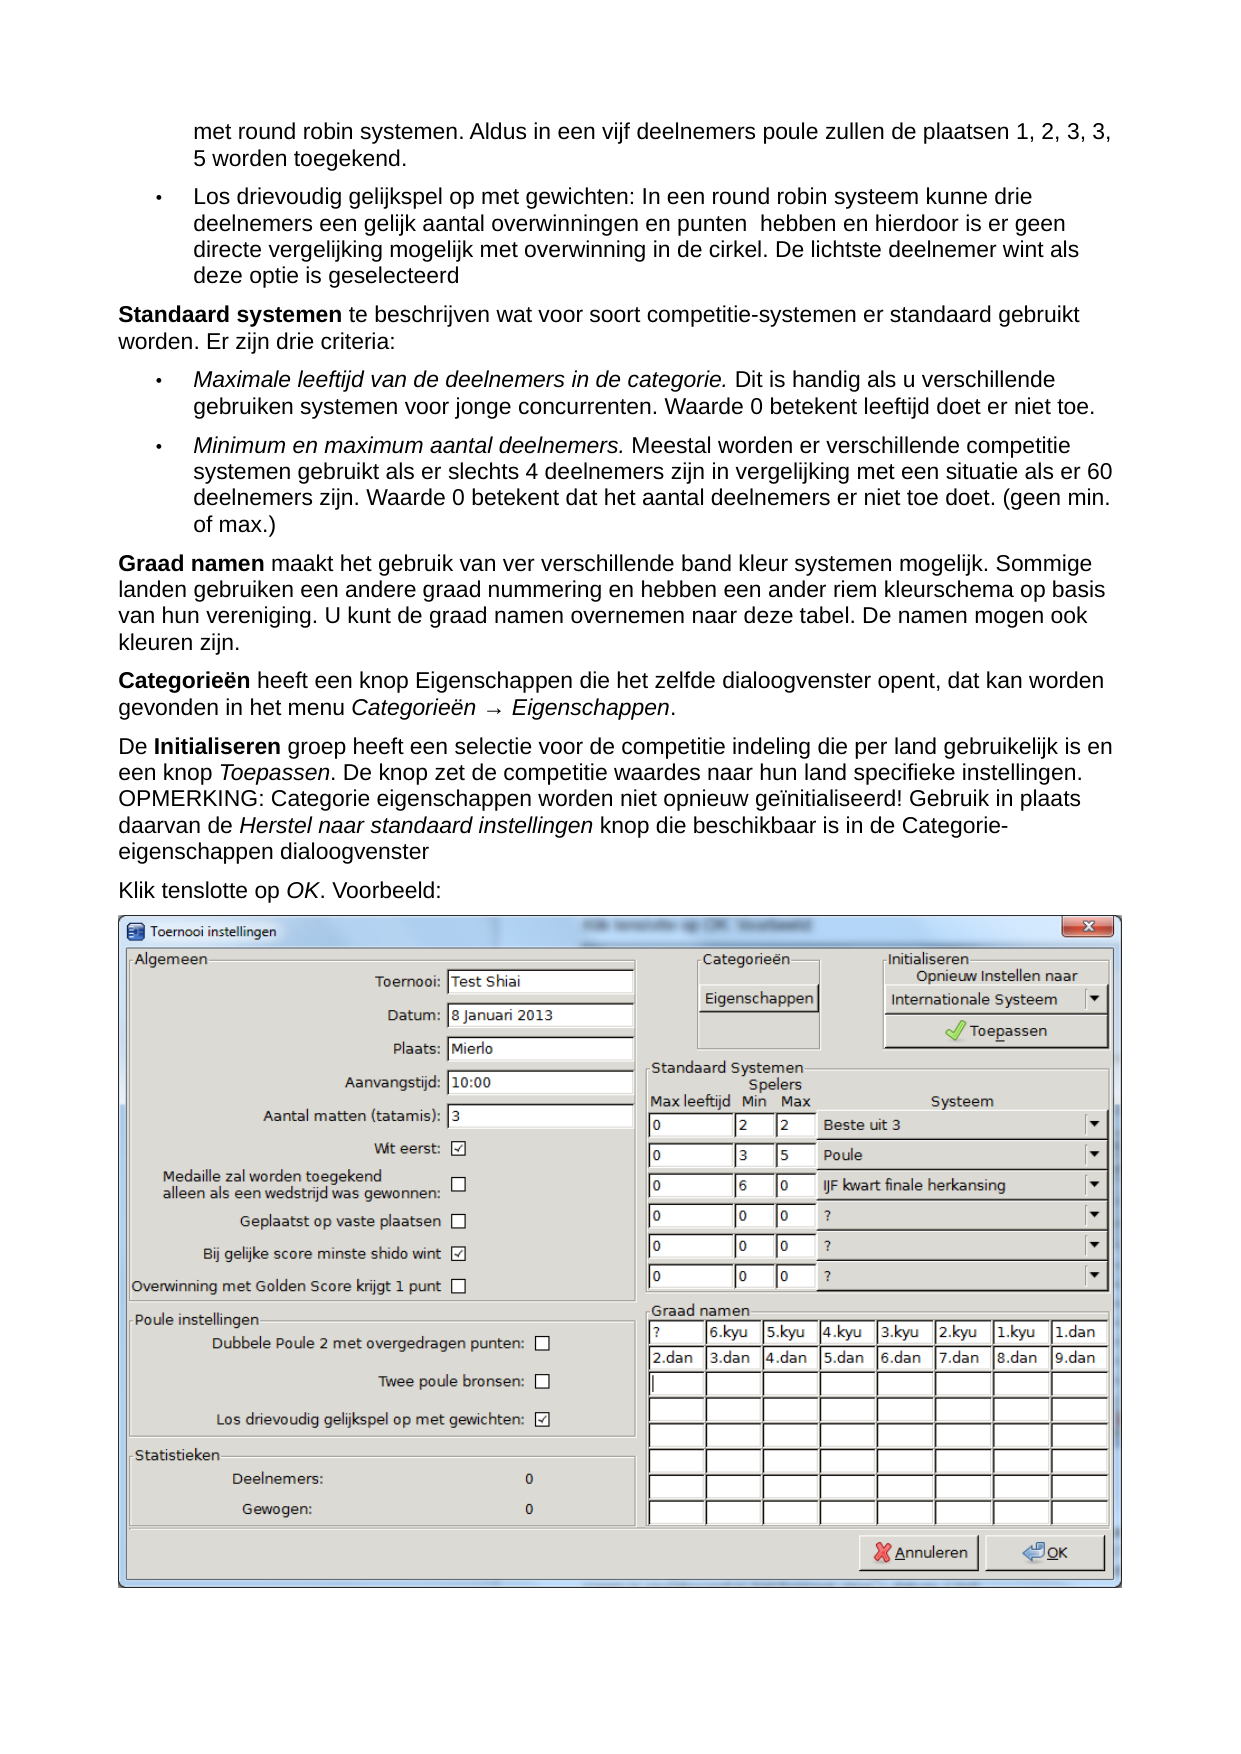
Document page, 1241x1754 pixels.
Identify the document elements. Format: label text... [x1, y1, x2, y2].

text Klik tenslotte op OK. Voorbeeld: [118, 877, 1122, 903]
list Maximale leeftijd van de deelnemers in de categorie. Dit is handig als u verschillende gebruiken systemen voor jonge concurrenten. Waarde 0 betekent leeftijd doet er niet toe. [156, 366, 1122, 419]
text Standaard systemen te beschrijven wat voor soort competitie-systemen er standaard gebruikt worden. Er zijn drie criteria: [118, 301, 1122, 354]
text Categorieën heeft een knop Eigenschappen die het zelfde dialoogvenster opent, dat kan worden gevonden in het menu Categorieën → Eigenschappen. [118, 667, 1122, 720]
picture [118, 915, 1122, 1588]
list Minimum en maximum aantal deelnemers. Meestal worden er verschillende competitie systemen gebruikt als er slechts 4 deelnemers zijn in vergelijking met een situatie als er 60 deelnemers zijn. Waarde 0 betekent dat het aantal deelnemers er niet toe doet. (geen min. of max.) [156, 432, 1122, 537]
text Graad namen maakt het gebruik van ver verschillende band kleur systemen mogelijk. Sommige landen gebruiken een andere graad nummering en hebben een ander riem kleurschema op basis van hun vereniging. U kunt de graad namen overnemen naar deze tabel. De namen mogen ook kleuren zijn. [118, 549, 1122, 655]
list met round robin systemen. Aldus in een vijf deelnemers poule zullen de plaatsen 1, 2, 3, 3, 5 worden toegekend. [156, 118, 1122, 171]
text De Initialiseren groep heeft een selectie voor de competitie indeling die per land gebruikelijk is en een knop Toepassen. De knop zet de competitie waardes naar hun land specifieke instellingen. OPMERKING: Categorie eigenschappen worden niet opnieuw geïnitialiseerd! Gebruik in plaats daarvan de Herstel naar standaard instellingen knop die beschikbaar is in de Categorie-eigenschappen dialoogvenster [118, 733, 1122, 864]
list Los drievoudig gelijkspel op met gewichten: In een round robin systeem kunne drie deelnemers een gelijk aantal overwinningen en punten hebben en hierdoor is er geen directe vergelijking mogelijk met overwinning in de cirkel. De lichtste deelnemer wint als deze optie is geselecteerd [156, 183, 1122, 289]
